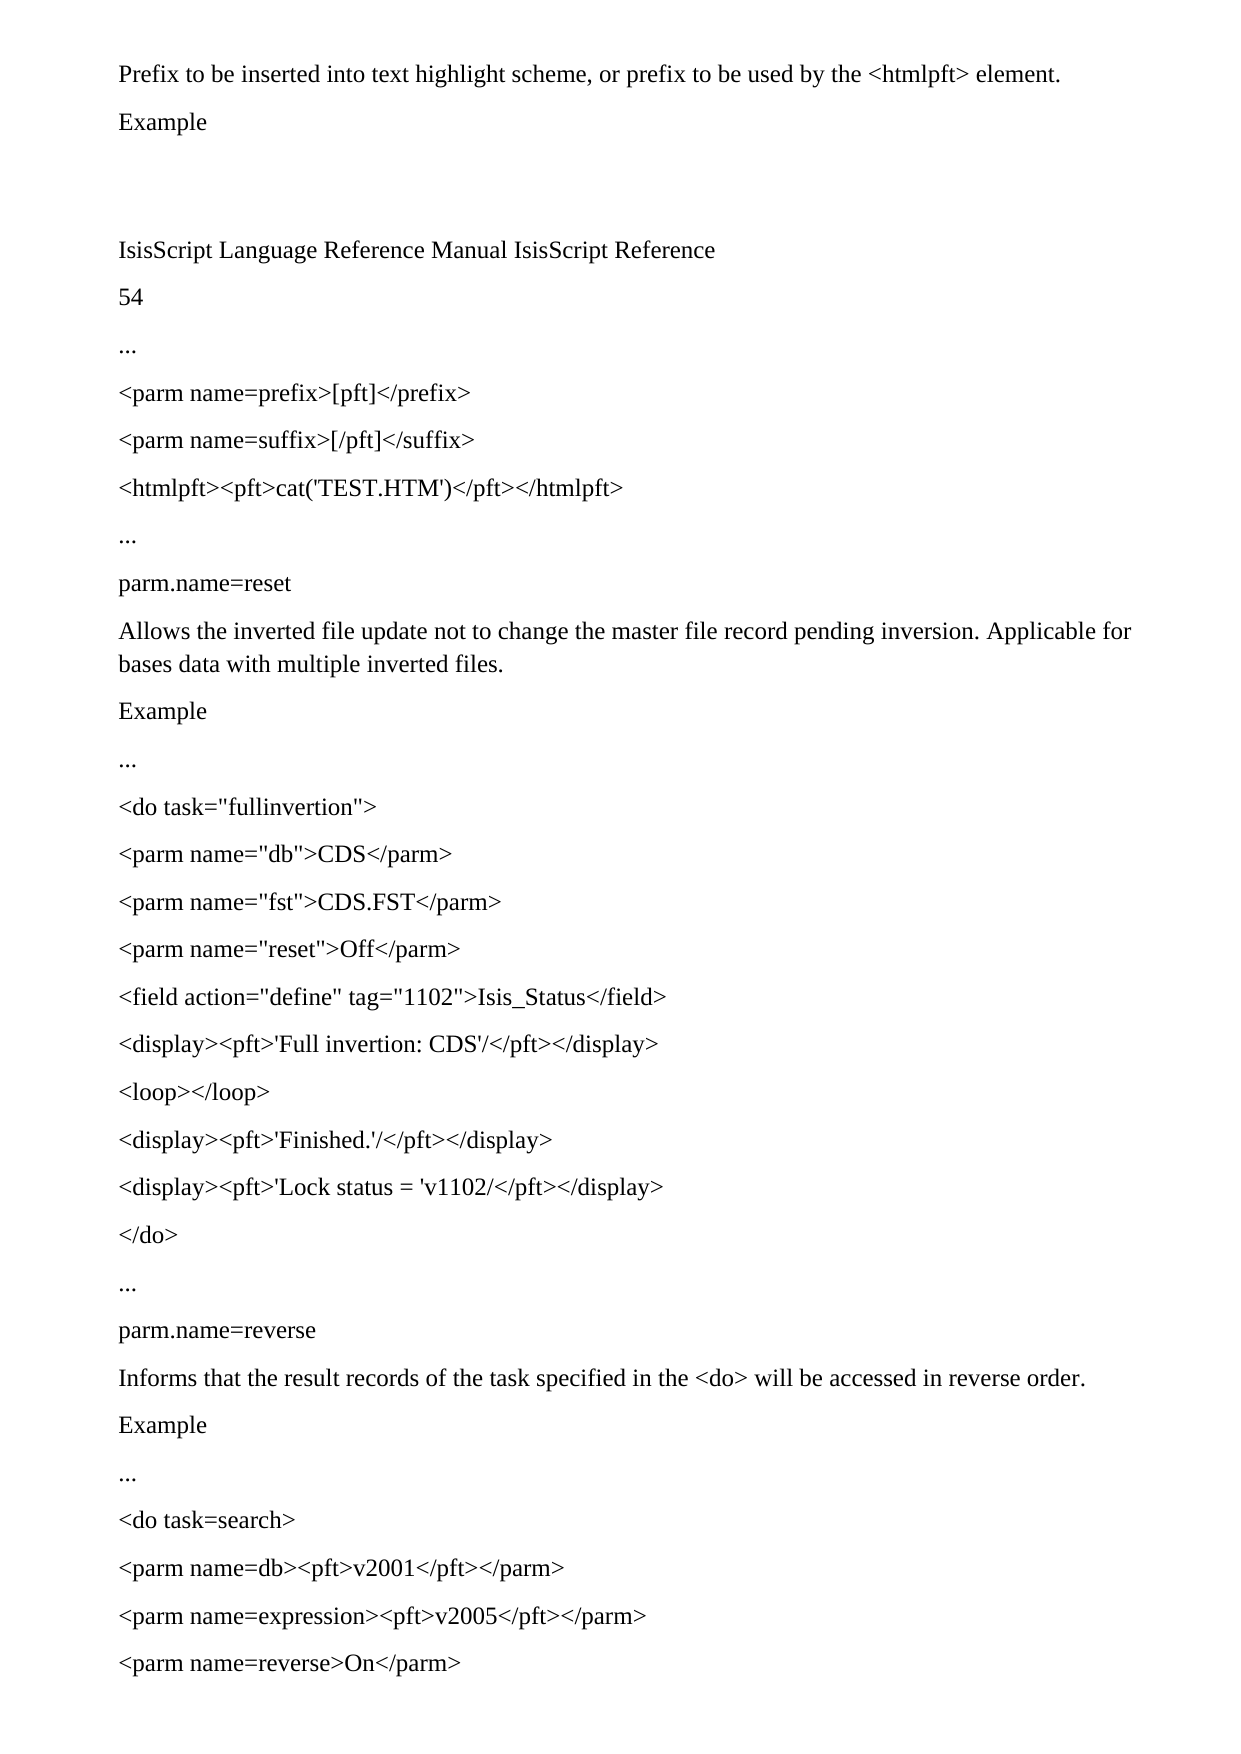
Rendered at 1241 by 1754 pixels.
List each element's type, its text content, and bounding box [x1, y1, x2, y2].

text <field action="define" tag="1102">Isis_Status</field> [118, 982, 1181, 1011]
text ... [118, 1458, 1181, 1487]
text </do> [118, 1220, 1181, 1249]
text parm.name=reset [118, 568, 1181, 597]
text 54 [118, 282, 1181, 311]
text ... [118, 521, 1181, 549]
text <display><pft>'Finished.'/</pft></display> [118, 1125, 1181, 1153]
text ... [118, 1268, 1181, 1296]
text <parm name=db><pft>v2001</pft></parm> [118, 1553, 1181, 1582]
text Example [118, 1410, 1181, 1439]
text Example [118, 696, 1181, 725]
text Prefix to be inserted into text highlight scheme, or prefix to be used by the <htmlpft> element. [118, 59, 1181, 88]
text Allows the inverted file update not to change the master file record pending inversion. Applicable for bases data with multiple inverted files. [118, 616, 1181, 677]
text <parm name=reverse>On</parm> [118, 1648, 1181, 1677]
text <parm name=prefix>[pft]</prefix> [118, 378, 1181, 406]
text ... [118, 744, 1181, 773]
text <parm name=suffix>[/pft]</suffix> [118, 425, 1181, 454]
text <parm name="fst">CDS.FST</parm> [118, 887, 1181, 916]
text <parm name=expression><pft>v2005</pft></parm> [118, 1601, 1181, 1629]
text IsisScript Language Reference Manual IsisScript Reference [118, 235, 1181, 264]
text <htmlpft><pft>cat('TEST.HTM')</pft></htmlpft> [118, 473, 1181, 502]
text <do task=search> [118, 1506, 1181, 1534]
text <do task="fullinvertion"> [118, 792, 1181, 820]
text <display><pft>'Lock status = 'v1102/</pft></display> [118, 1172, 1181, 1201]
text <display><pft>'Full invertion: CDS'/</pft></display> [118, 1029, 1181, 1058]
text ... [118, 330, 1181, 359]
text parm.name=reverse [118, 1315, 1181, 1344]
text <loop></loop> [118, 1077, 1181, 1106]
text <parm name="reset">Off</parm> [118, 934, 1181, 963]
text Informs that the result records of the task specified in the <do> will be accessed in reverse order. [118, 1363, 1181, 1392]
text Example [118, 107, 1181, 135]
text <parm name="db">CDS</parm> [118, 839, 1181, 868]
